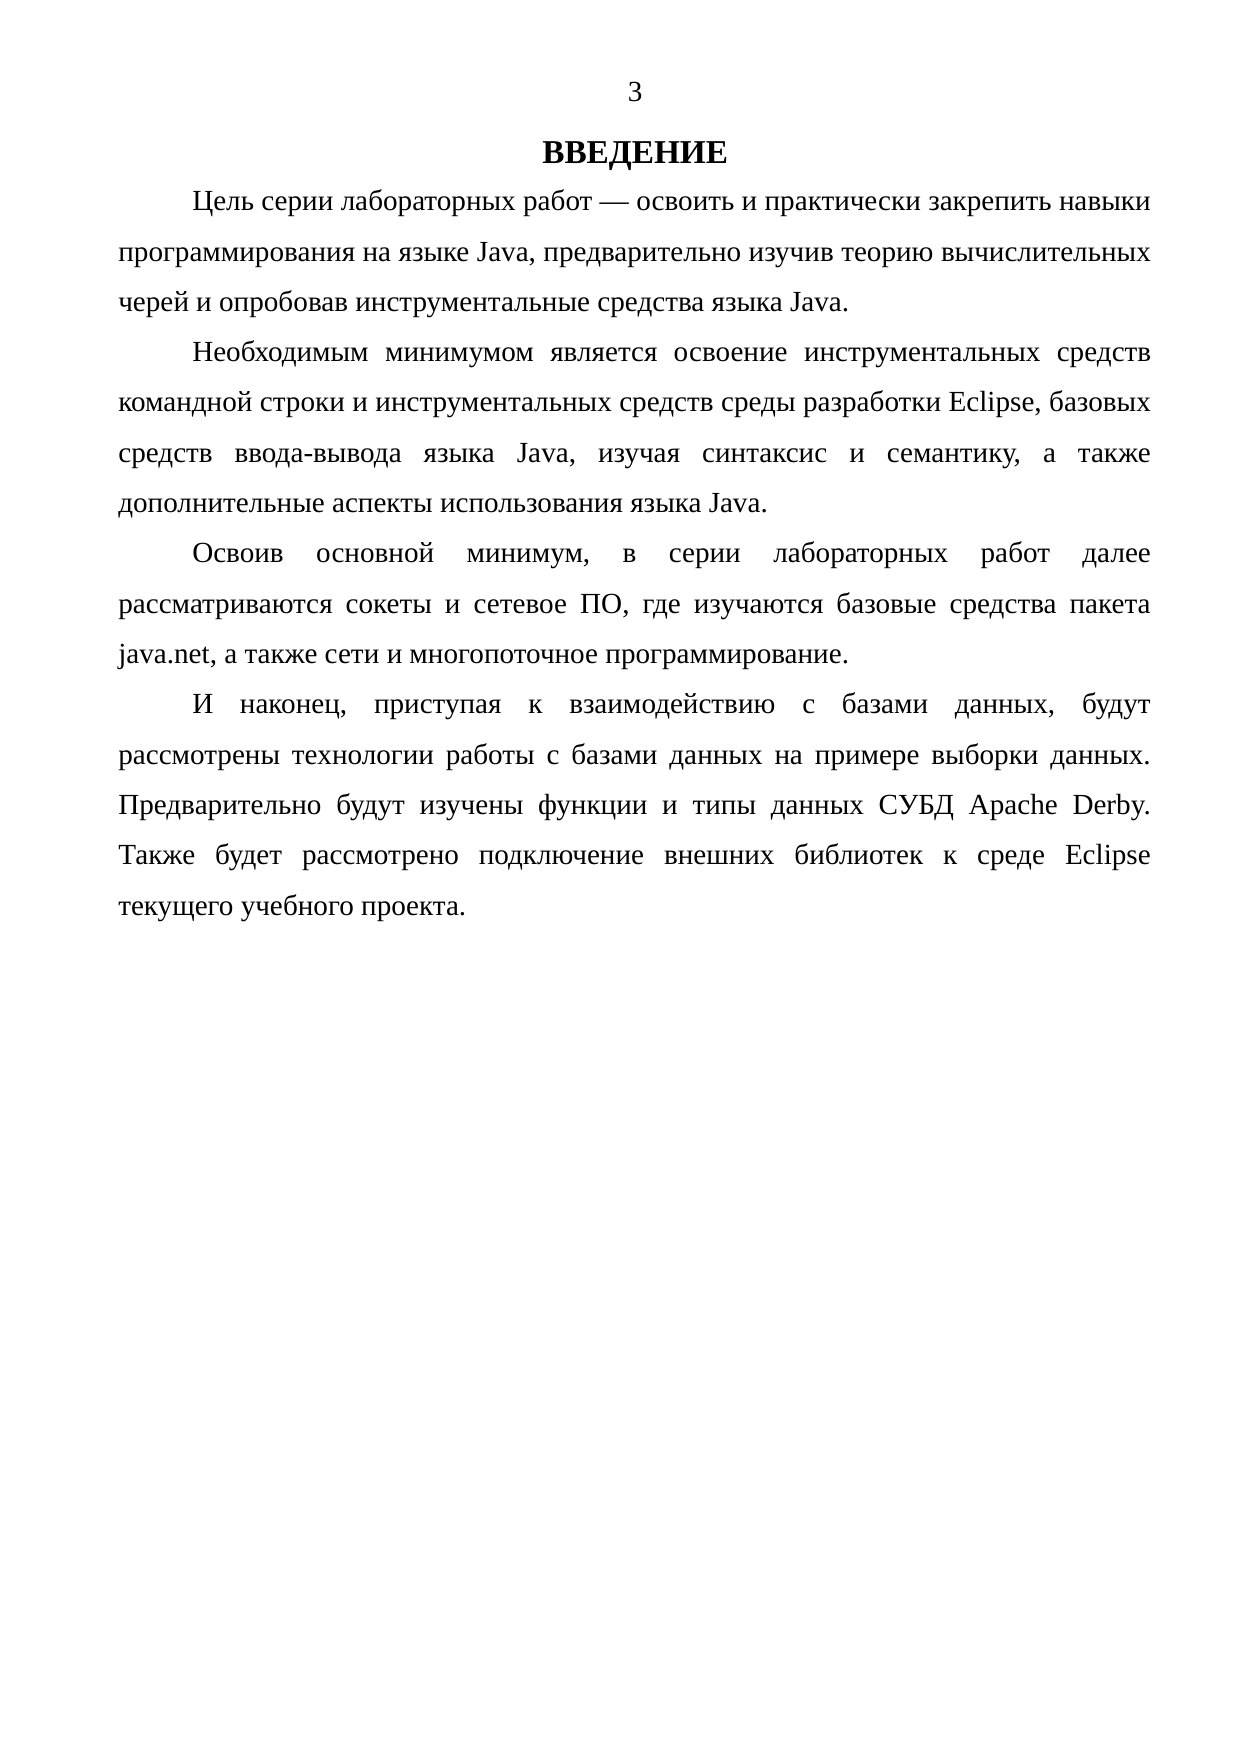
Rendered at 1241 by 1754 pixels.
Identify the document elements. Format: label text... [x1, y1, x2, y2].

text И наконец, приступая к взаимодействию с базами данных, будут рассмотрены технологии работы с базами данных на примере выборки данных. Предварительно будут изучены функции и типы данных СУБД Apache Derby. Также будет рассмотрено подключение внешних библиотек к среде Eclipse текущего учебного проекта. [118, 686, 1152, 921]
subtitle Введение [118, 132, 1152, 171]
text Освоив основной минимум, в серии лабораторных работ далее рассматриваются сокеты и сетевое ПО, где изучаются базовые средства пакета java.net, а также сети и многопоточное программирование. [118, 536, 1152, 670]
text Цель серии лабораторных работ — освоить и практически закрепить навыки программирования на языке Java, предварительно изучив теорию вычислительных черей и опробовав инструментальные средства языка Java. [118, 183, 1152, 317]
text Необходимым минимумом является освоение инструментальных средств командной строки и инструментальных средств среды разработки Eclipse, базовых средств ввода-вывода языка Java, изучая синтаксис и семантику, а также дополнительные аспекты использования языка Java. [118, 334, 1152, 519]
